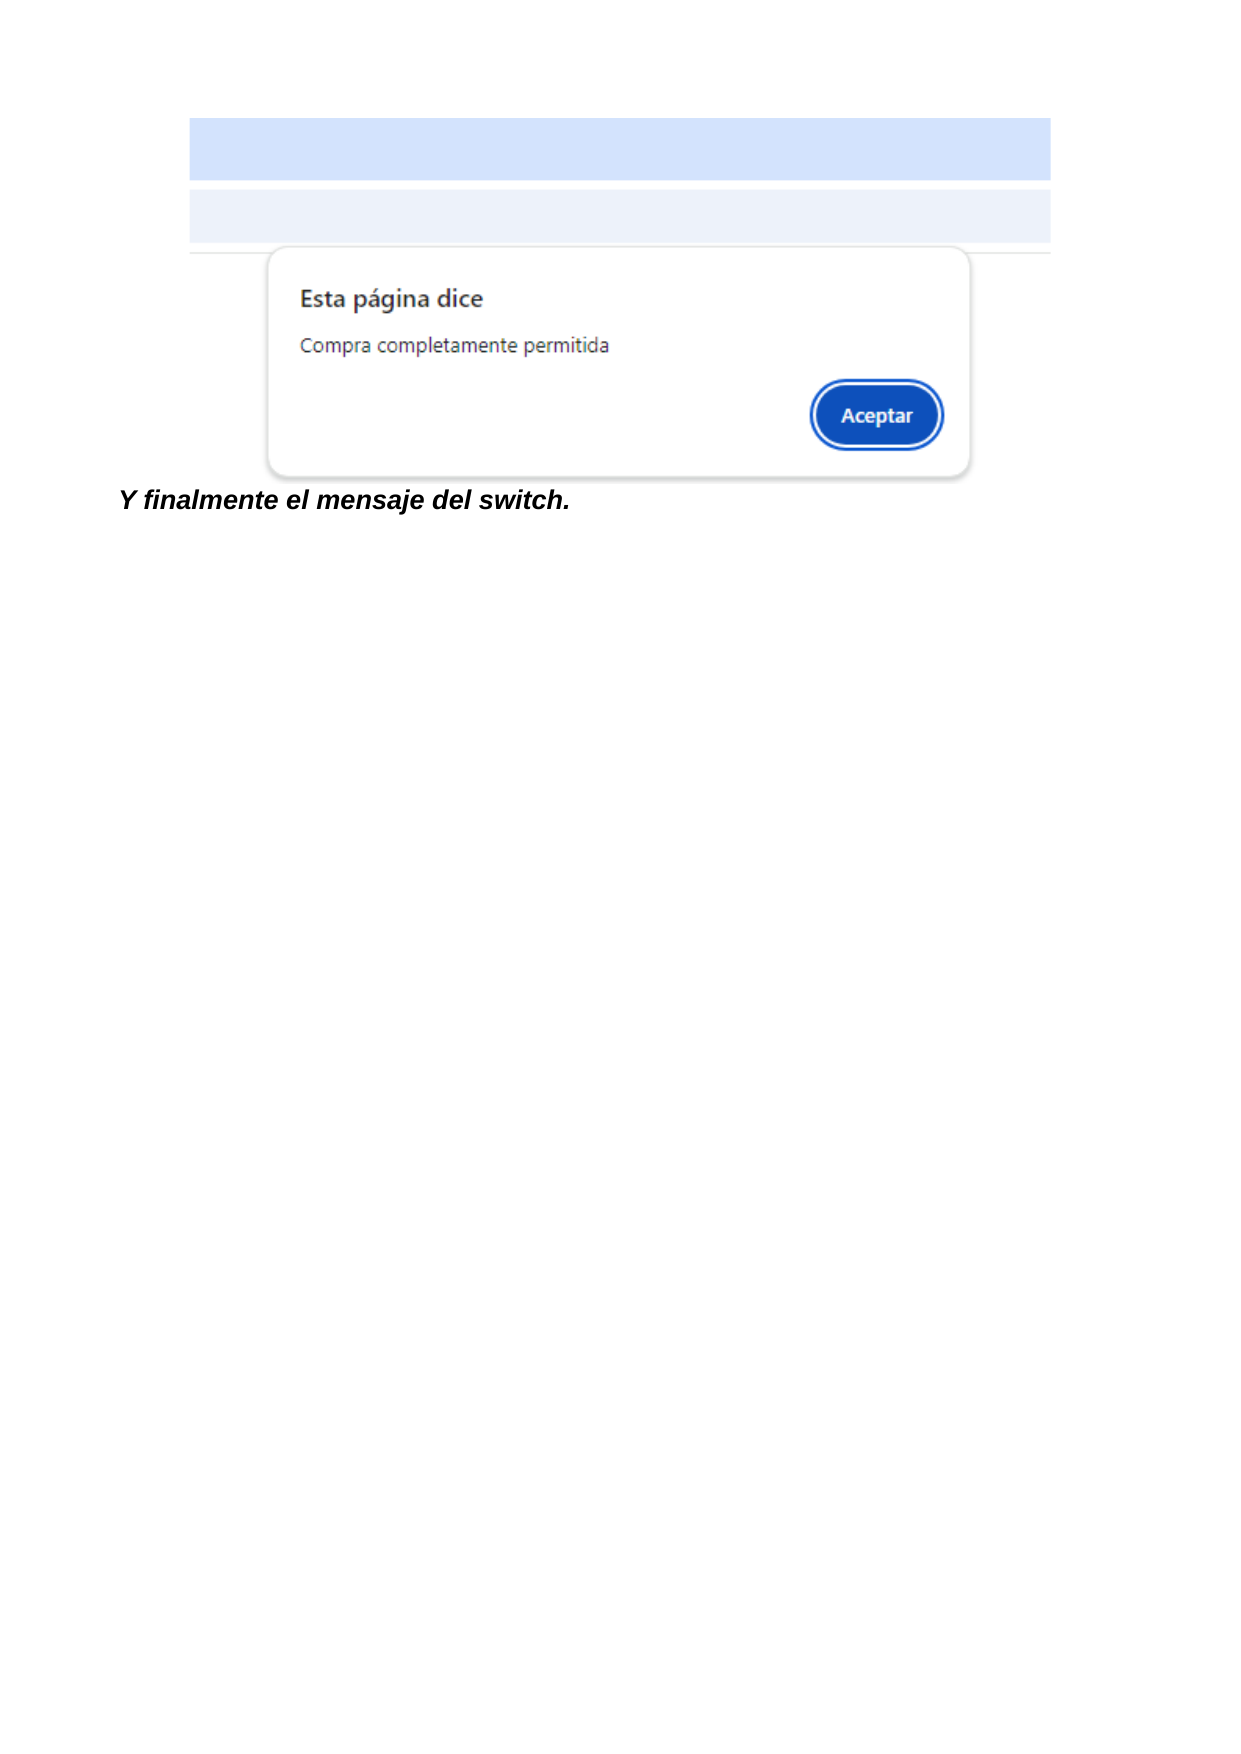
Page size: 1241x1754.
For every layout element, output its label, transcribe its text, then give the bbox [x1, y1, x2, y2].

picture [189, 118, 1051, 484]
subtitle Y finalmente el mensaje del switch. [118, 118, 1122, 515]
